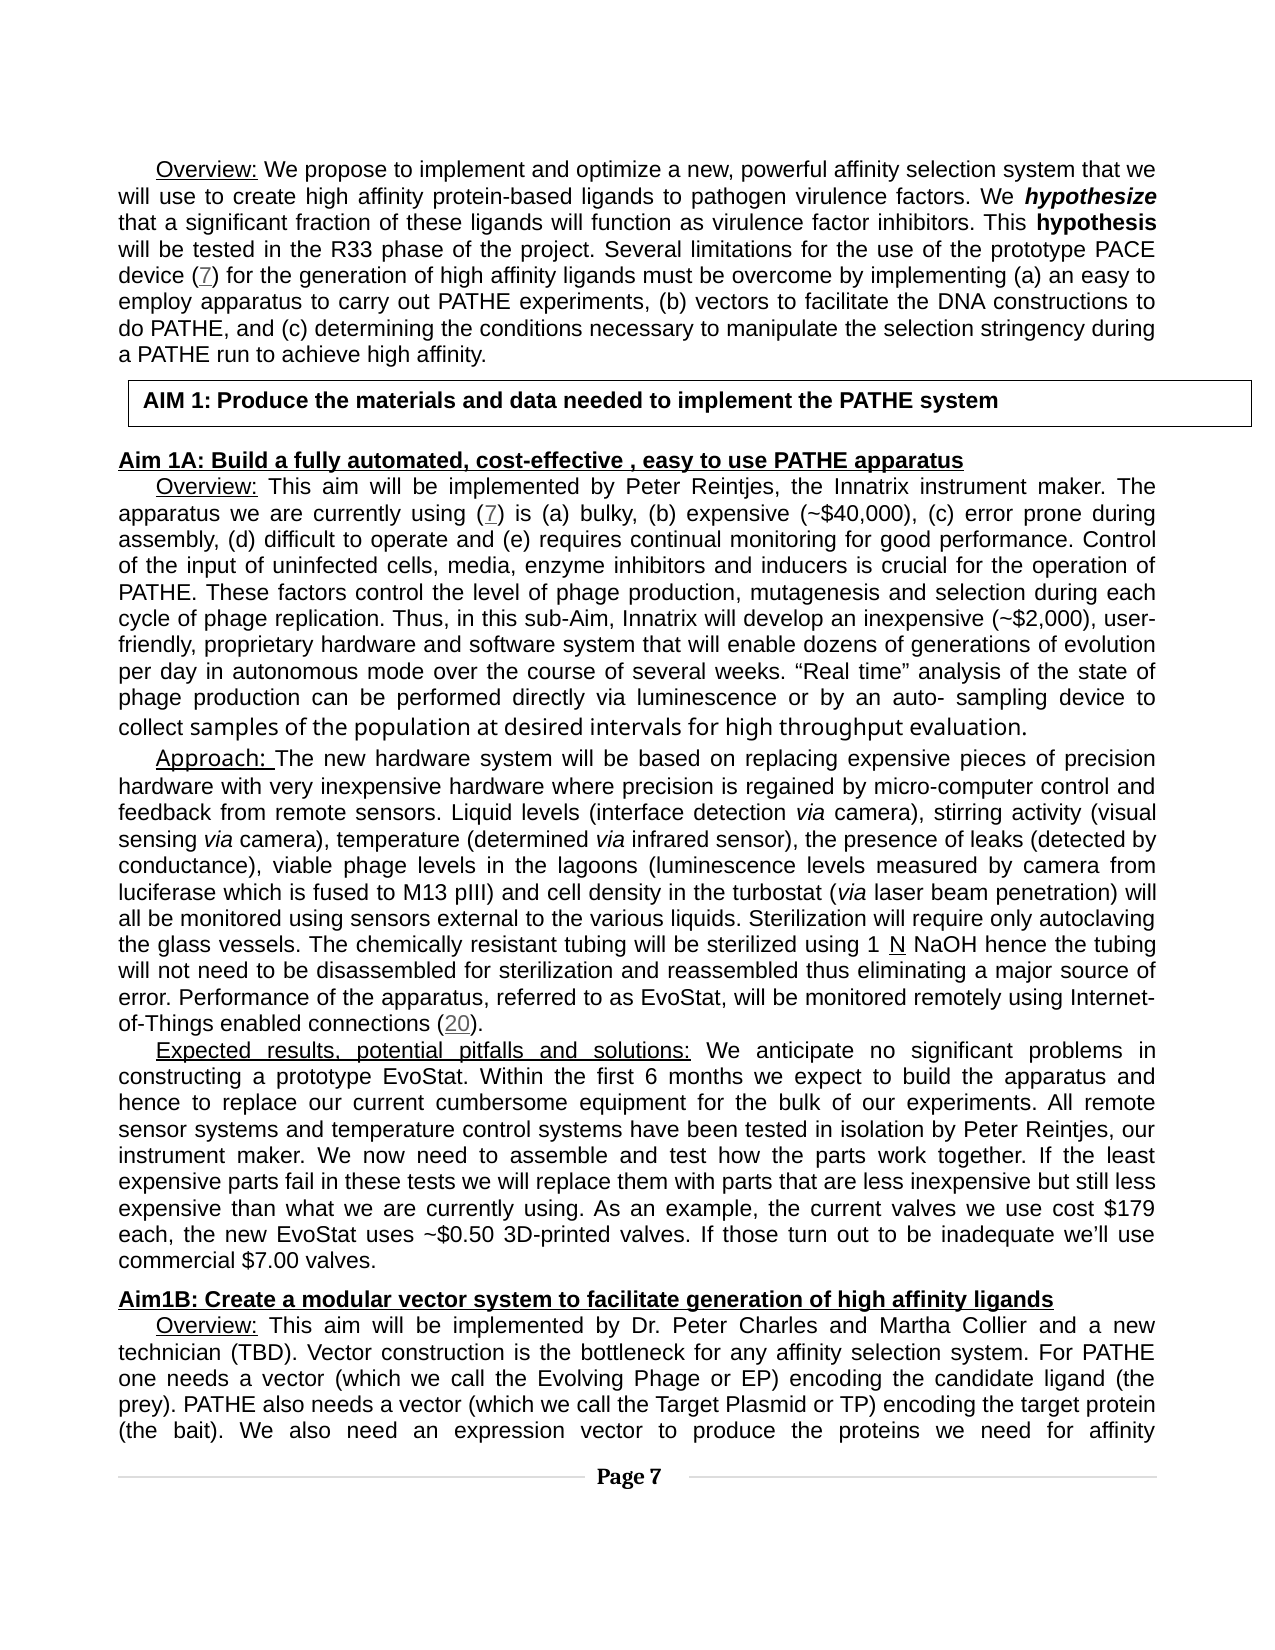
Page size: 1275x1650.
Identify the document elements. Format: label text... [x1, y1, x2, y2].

text Overview: We propose to implement and optimize a new, powerful affinity selection system that we will use to create high affinity protein-based ligands to pathogen virulence factors. We hypothesize that a significant fraction of these ligands will function as virulence factor inhibitors. This hypothesis will be tested in the R33 phase of the project. Several limitations for the use of the prototype PACE device (7) for the generation of high affinity ligands must be overcome by implementing (a) an easy to employ apparatus to carry out PATHE experiments, (b) vectors to facilitate the DNA constructions to do PATHE, and (c) determining the conditions necessary to manipulate the selection stringency during a PATHE run to achieve high affinity. [118, 156, 1157, 367]
text Overview: This aim will be implemented by Dr. Peter Charles and Martha Collier and a new technician (TBD). Vector construction is the bottleneck for any affinity selection system. For PATHE one needs a vector (which we call the Evolving Phage or EP) encoding the candidate ligand (the prey). PATHE also needs a vector (which we call the Target Plasmid or TP) encoding the target protein (the bait). We also need an expression vector to produce the proteins we need for affinity [118, 1312, 1157, 1444]
text Expected results, potential pitfalls and solutions: We anticipate no significant problems in constructing a prototype EvoStat. Within the first 6 months we expect to build the apparatus and hence to replace our current cumbersome equipment for the bulk of our experiments. All remote sensor systems and temperature control systems have been tested in isolation by Peter Reintjes, our instrument maker. We now need to assemble and test how the parts work together. If the least expensive parts fail in these tests we will replace them with parts that are less inexpensive but still less expensive than what we are currently using. As an example, the current valves we use cost $179 each, the new EvoStat uses ~$0.50 3D-printed valves. If those turn out to be inadequate we’ll use commercial $7.00 valves. [118, 1037, 1157, 1274]
text Approach: The new hardware system will be based on replacing expensive pieces of precision hardware with very inexpensive hardware where precision is regained by micro-computer control and feedback from remote sensors. Liquid levels (interface detection via camera), stirring activity (visual sensing via camera), temperature (determined via infrared sensor), the presence of leaks (detected by conductance), viable phage levels in the lagoons (luminescence levels measured by camera from luciferase which is fused to M13 pIII) and cell density in the turbostat (via laser beam penetration) will all be monitored using sensors external to the various liquids. Sterilization will require only autoclaving the glass vessels. The chemically resistant tubing will be sterilized using 1 N NaOH hence the tubing will not need to be disassembled for sterilization and reassembled thus eliminating a major source of error. Performance of the apparatus, referred to as EvoStat, will be monitored remotely using Internet-of-Things enabled connections (20). [118, 742, 1157, 1037]
text Overview: This aim will be implemented by Peter Reintjes, the Innatrix instrument maker. The apparatus we are currently using (7) is (a) bulky, (b) expensive (~$40,000), (c) error prone during assembly, (d) difficult to operate and (e) requires continual monitoring for good performance. Control of the input of uninfected cells, media, enzyme inhibitors and inducers is crucial for the operation of PATHE. These factors control the level of phage production, mutagenesis and selection during each cycle of phage replication. Thus, in this sub-Aim, Innatrix will develop an inexpensive (~$2,000), user-friendly, proprietary hardware and software system that will enable dozens of generations of evolution per day in autonomous mode over the course of several weeks. “Real time” analysis of the state of phage production can be performed directly via luminescence or by an auto- sampling device to collect samples of the population at desired intervals for high throughput evaluation. [118, 473, 1157, 742]
text AIM 1: Produce the materials and data needed to implement the PATHE system [143, 387, 1236, 414]
text Aim1B: Create a modular vector system to facilitate generation of high affinity ligands [118, 1286, 1157, 1312]
text Aim 1A: Build a fully automated, cost-effective , easy to use PATHE apparatus [118, 447, 1157, 473]
